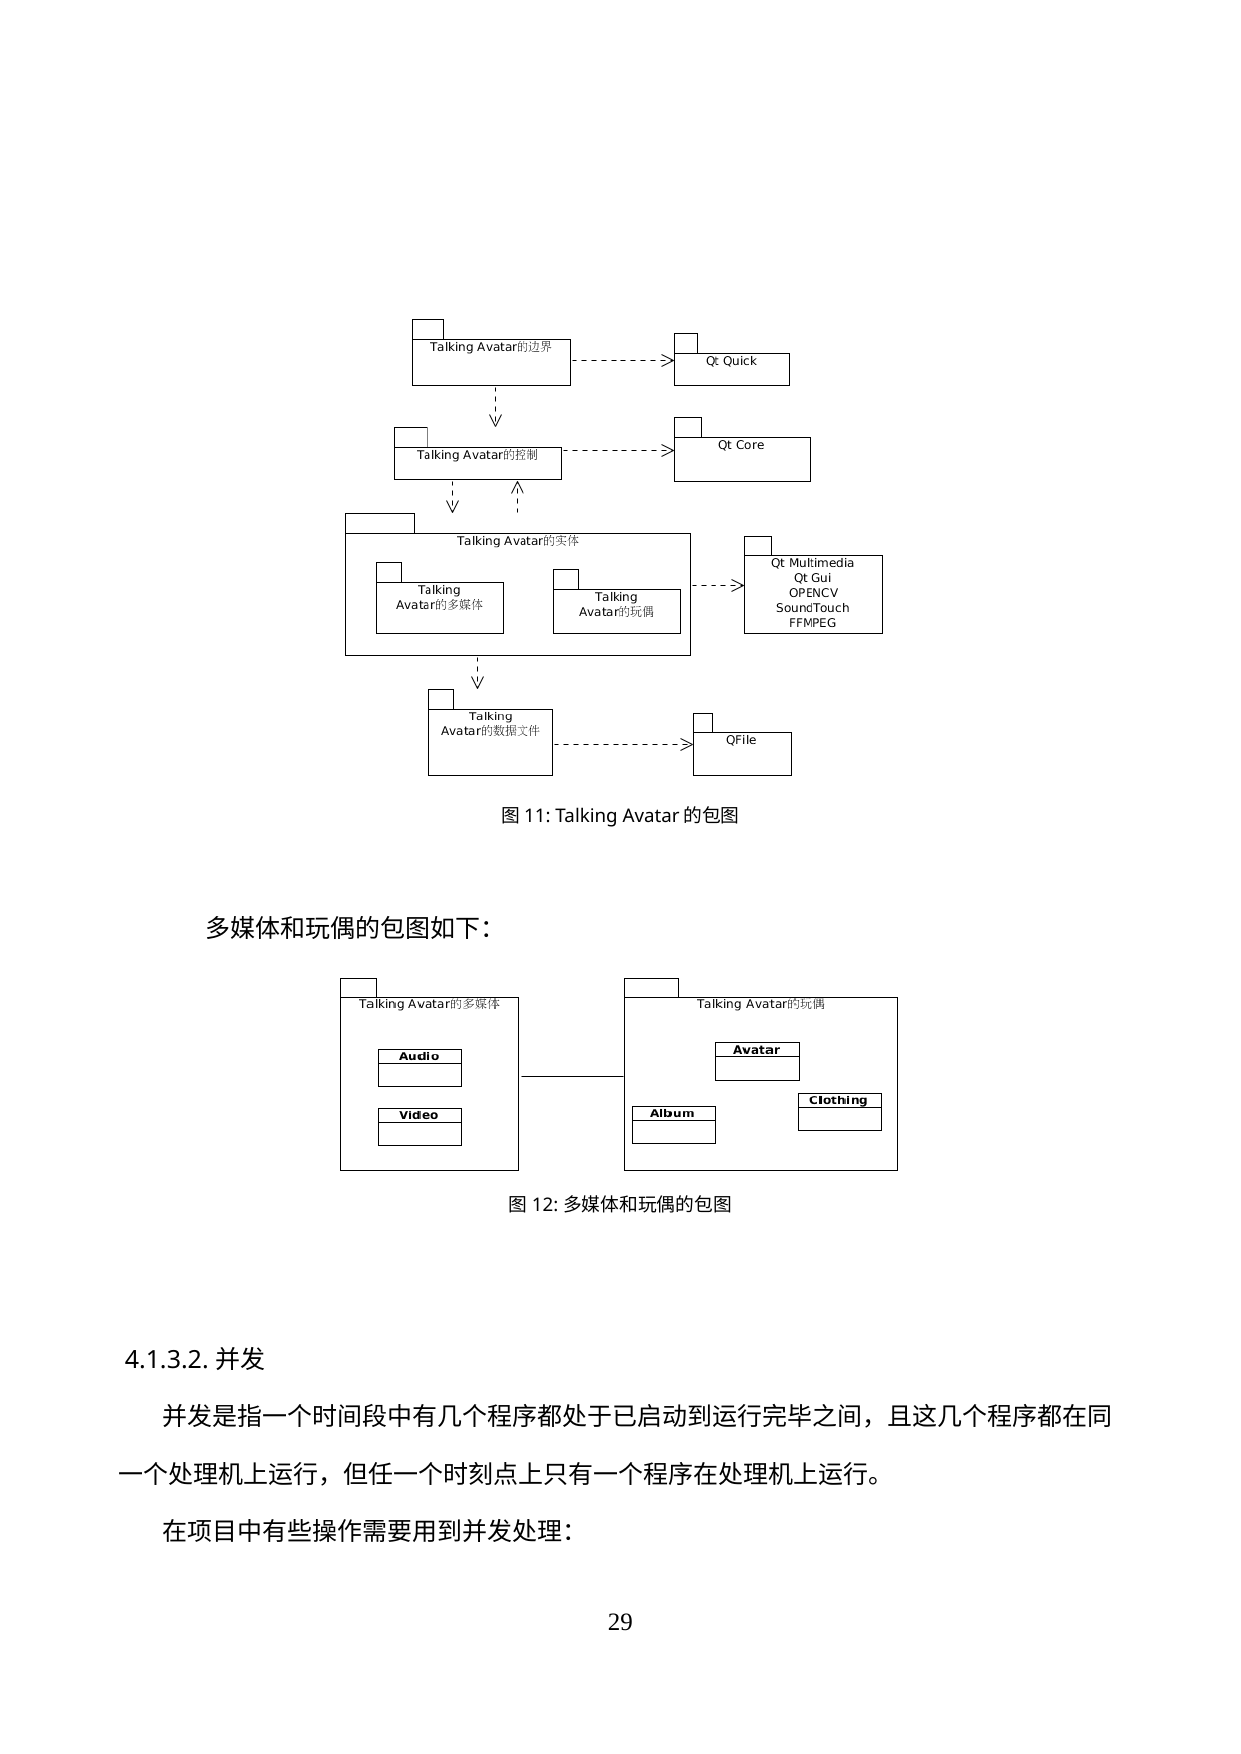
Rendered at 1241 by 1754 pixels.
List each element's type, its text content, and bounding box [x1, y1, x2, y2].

text 图 12: 多媒体和玩偶的包图 [300, 970, 940, 1217]
text 多媒体和玩偶的包图如下： [118, 906, 1122, 944]
picture [332, 298, 908, 798]
subtitle 并发 [118, 1319, 1122, 1376]
picture [321, 970, 920, 1182]
text 在项目中有些操作需要用到并发处理： [118, 1511, 1122, 1548]
text 并发是指一个时间段中有几个程序都处于已启动到运行完毕之间，且这几个程序都在同一个处理机上运行，但任一个时刻点上只有一个程序在处理机上运行。 [118, 1389, 1122, 1491]
text 图 11: Talking Avatar的包图 [228, 294, 1012, 827]
